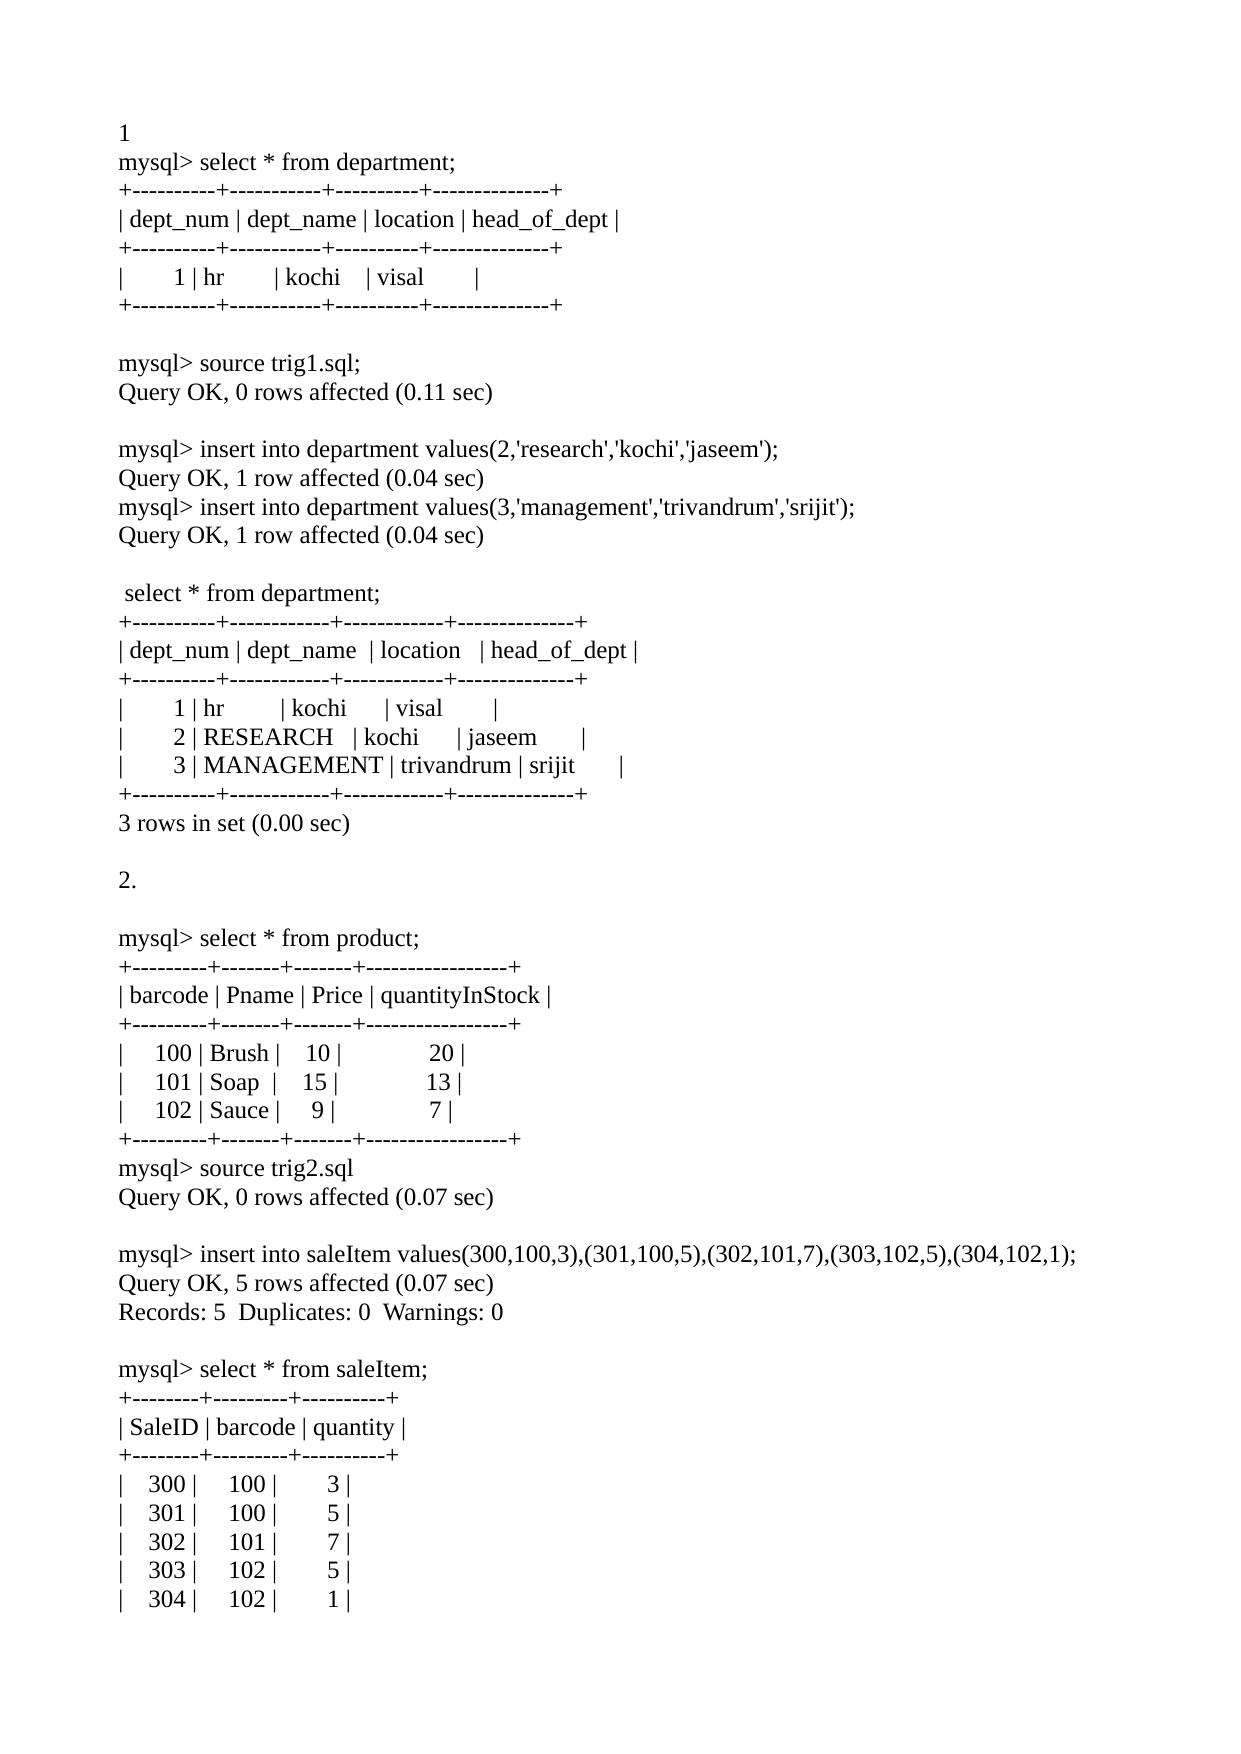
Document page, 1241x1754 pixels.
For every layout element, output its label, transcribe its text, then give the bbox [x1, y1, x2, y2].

text Query OK, 1 row affected (0.04 sec) [118, 521, 1122, 549]
text | dept_num | dept_name | location | head_of_dept | [118, 204, 1122, 233]
text mysql> insert into department values(2,'research','kochi','jaseem'); [118, 434, 1122, 463]
text +----------+------------+------------+--------------+ [118, 607, 1122, 636]
text mysql> source trig1.sql; [118, 348, 1122, 377]
text +----------+------------+------------+--------------+ [118, 664, 1122, 693]
text | 100 | Brush | 10 | 20 | [118, 1038, 1122, 1067]
text mysql> source trig2.sql [118, 1153, 1122, 1182]
text | barcode | Pname | Price | quantityInStock | [118, 981, 1122, 1009]
text 2. [118, 866, 1122, 894]
text Query OK, 1 row affected (0.04 sec) [118, 463, 1122, 492]
text +----------+-----------+----------+--------------+ [118, 291, 1122, 319]
text +--------+---------+----------+ [118, 1383, 1122, 1412]
text 1 [118, 118, 1122, 147]
text 3 rows in set (0.00 sec) [118, 808, 1122, 837]
text | 1 | hr | kochi | visal | [118, 262, 1122, 291]
text mysql> select * from saleItem; [118, 1354, 1122, 1383]
text | 303 | 102 | 5 | [118, 1556, 1122, 1584]
text mysql> select * from department; [118, 147, 1122, 176]
text +----------+------------+------------+--------------+ [118, 779, 1122, 808]
text | 302 | 101 | 7 | [118, 1527, 1122, 1556]
text | 2 | RESEARCH | kochi | jaseem | [118, 722, 1122, 751]
text +--------+---------+----------+ [118, 1441, 1122, 1469]
text | dept_num | dept_name | location | head_of_dept | [118, 636, 1122, 664]
text Query OK, 0 rows affected (0.07 sec) [118, 1182, 1122, 1211]
text mysql> insert into department values(3,'management','trivandrum','srijit'); [118, 492, 1122, 521]
text Records: 5 Duplicates: 0 Warnings: 0 [118, 1297, 1122, 1326]
text Query OK, 5 rows affected (0.07 sec) [118, 1268, 1122, 1297]
text select * from department; [118, 578, 1122, 607]
text mysql> select * from product; [118, 923, 1122, 952]
text +---------+-------+-------+-----------------+ [118, 1124, 1122, 1153]
text +----------+-----------+----------+--------------+ [118, 233, 1122, 262]
text Query OK, 0 rows affected (0.11 sec) [118, 377, 1122, 406]
text +---------+-------+-------+-----------------+ [118, 1009, 1122, 1038]
text | 3 | MANAGEMENT | trivandrum | srijit | [118, 751, 1122, 779]
text | 1 | hr | kochi | visal | [118, 693, 1122, 722]
text +----------+-----------+----------+--------------+ [118, 176, 1122, 204]
text | 102 | Sauce | 9 | 7 | [118, 1096, 1122, 1124]
text +---------+-------+-------+-----------------+ [118, 952, 1122, 981]
text | 101 | Soap | 15 | 13 | [118, 1067, 1122, 1096]
text | SaleID | barcode | quantity | [118, 1412, 1122, 1441]
text | 304 | 102 | 1 | [118, 1584, 1122, 1613]
text | 301 | 100 | 5 | [118, 1498, 1122, 1527]
text | 300 | 100 | 3 | [118, 1469, 1122, 1498]
text mysql> insert into saleItem values(300,100,3),(301,100,5),(302,101,7),(303,102,5),(304,102,1); [118, 1239, 1122, 1268]
